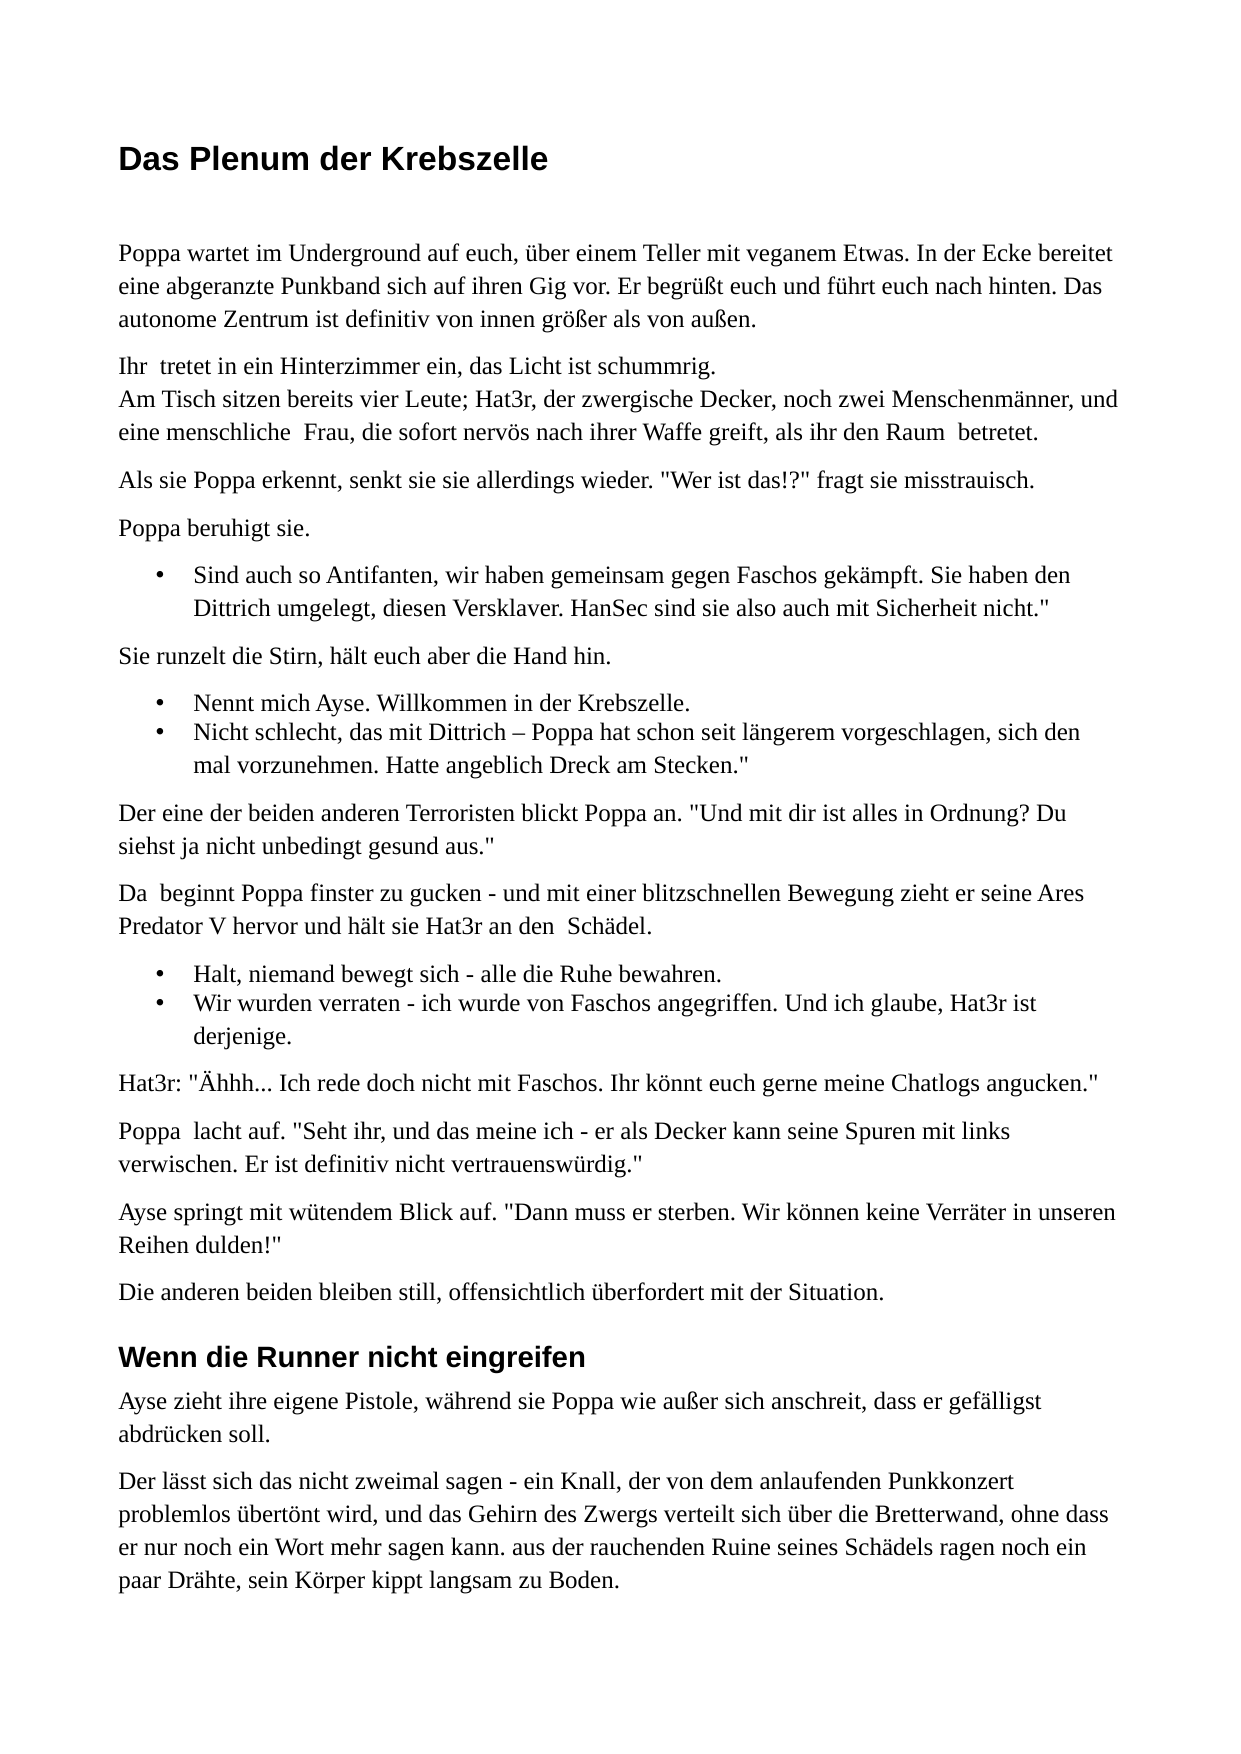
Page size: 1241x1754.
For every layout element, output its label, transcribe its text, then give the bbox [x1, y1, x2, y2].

list Nicht schlecht, das mit Dittrich – Poppa hat schon seit längerem vorgeschlagen, sich den mal vorzunehmen. Hatte angeblich Dreck am Stecken." [156, 717, 1122, 779]
list Halt, niemand bewegt sich - alle die Ruhe bewahren. [156, 959, 1122, 988]
text Poppa beruhigt sie. [118, 513, 1122, 541]
text Ihr tretet in ein Hinterzimmer ein, das Licht ist schummrig. Am Tisch sitzen bereits vier Leute; Hat3r, der zwergische Decker, noch zwei Menschenmänner, und eine menschliche Frau, die sofort nervös nach ihrer Waffe greift, als ihr den Raum betretet. [118, 351, 1122, 446]
list Wir wurden verraten - ich wurde von Faschos angegriffen. Und ich glaube, Hat3r ist derjenige. [156, 988, 1122, 1049]
text Sie runzelt die Stirn, hält euch aber die Hand hin. [118, 641, 1122, 669]
text Ayse springt mit wütendem Blick auf. "Dann muss er sterben. Wir können keine Verräter in unseren Reihen dulden!" [118, 1197, 1122, 1258]
subtitle Das Plenum der Krebszelle [118, 139, 1122, 178]
subtitle Wenn die Runner nicht eingreifen [118, 1339, 1122, 1373]
text Da beginnt Poppa finster zu gucken - und mit einer blitzschnellen Bewegung zieht er seine Ares Predator V hervor und hält sie Hat3r an den Schädel. [118, 878, 1122, 940]
text Poppa wartet im Underground auf euch, über einem Teller mit veganem Etwas. In der Ecke bereitet eine abgeranzte Punkband sich auf ihren Gig vor. Er begrüßt euch und führt euch nach hinten. Das autonome Zentrum ist definitiv von innen größer als von außen. [118, 238, 1122, 332]
text Die anderen beiden bleiben still, offensichtlich überfordert mit der Situation. [118, 1277, 1122, 1306]
text Hat3r: "Ähhh... Ich rede doch nicht mit Faschos. Ihr könnt euch gerne meine Chatlogs angucken." [118, 1068, 1122, 1097]
text Ayse zieht ihre eigene Pistole, während sie Poppa wie außer sich anschreit, dass er gefälligst abdrücken soll. [118, 1386, 1122, 1447]
text Poppa lacht auf. "Seht ihr, und das meine ich - er als Decker kann seine Spuren mit links verwischen. Er ist definitiv nicht vertrauenswürdig." [118, 1116, 1122, 1178]
text Der eine der beiden anderen Terroristen blickt Poppa an. "Und mit dir ist alles in Ordnung? Du siehst ja nicht unbedingt gesund aus." [118, 798, 1122, 859]
text Als sie Poppa erkennt, senkt sie sie allerdings wieder. "Wer ist das!?" fragt sie misstrauisch. [118, 465, 1122, 494]
text Der lässt sich das nicht zweimal sagen - ein Knall, der von dem anlaufenden Punkkonzert problemlos übertönt wird, und das Gehirn des Zwergs verteilt sich über die Bretterwand, ohne dass er nur noch ein Wort mehr sagen kann. aus der rauchenden Ruine seines Schädels ragen noch ein paar Drähte, sein Körper kippt langsam zu Boden. [118, 1466, 1122, 1594]
list Nennt mich Ayse. Willkommen in der Krebszelle. [156, 688, 1122, 717]
list Sind auch so Antifanten, wir haben gemeinsam gegen Faschos gekämpft. Sie haben den Dittrich umgelegt, diesen Versklaver. HanSec sind sie also auch mit Sicherheit nicht." [156, 560, 1122, 622]
